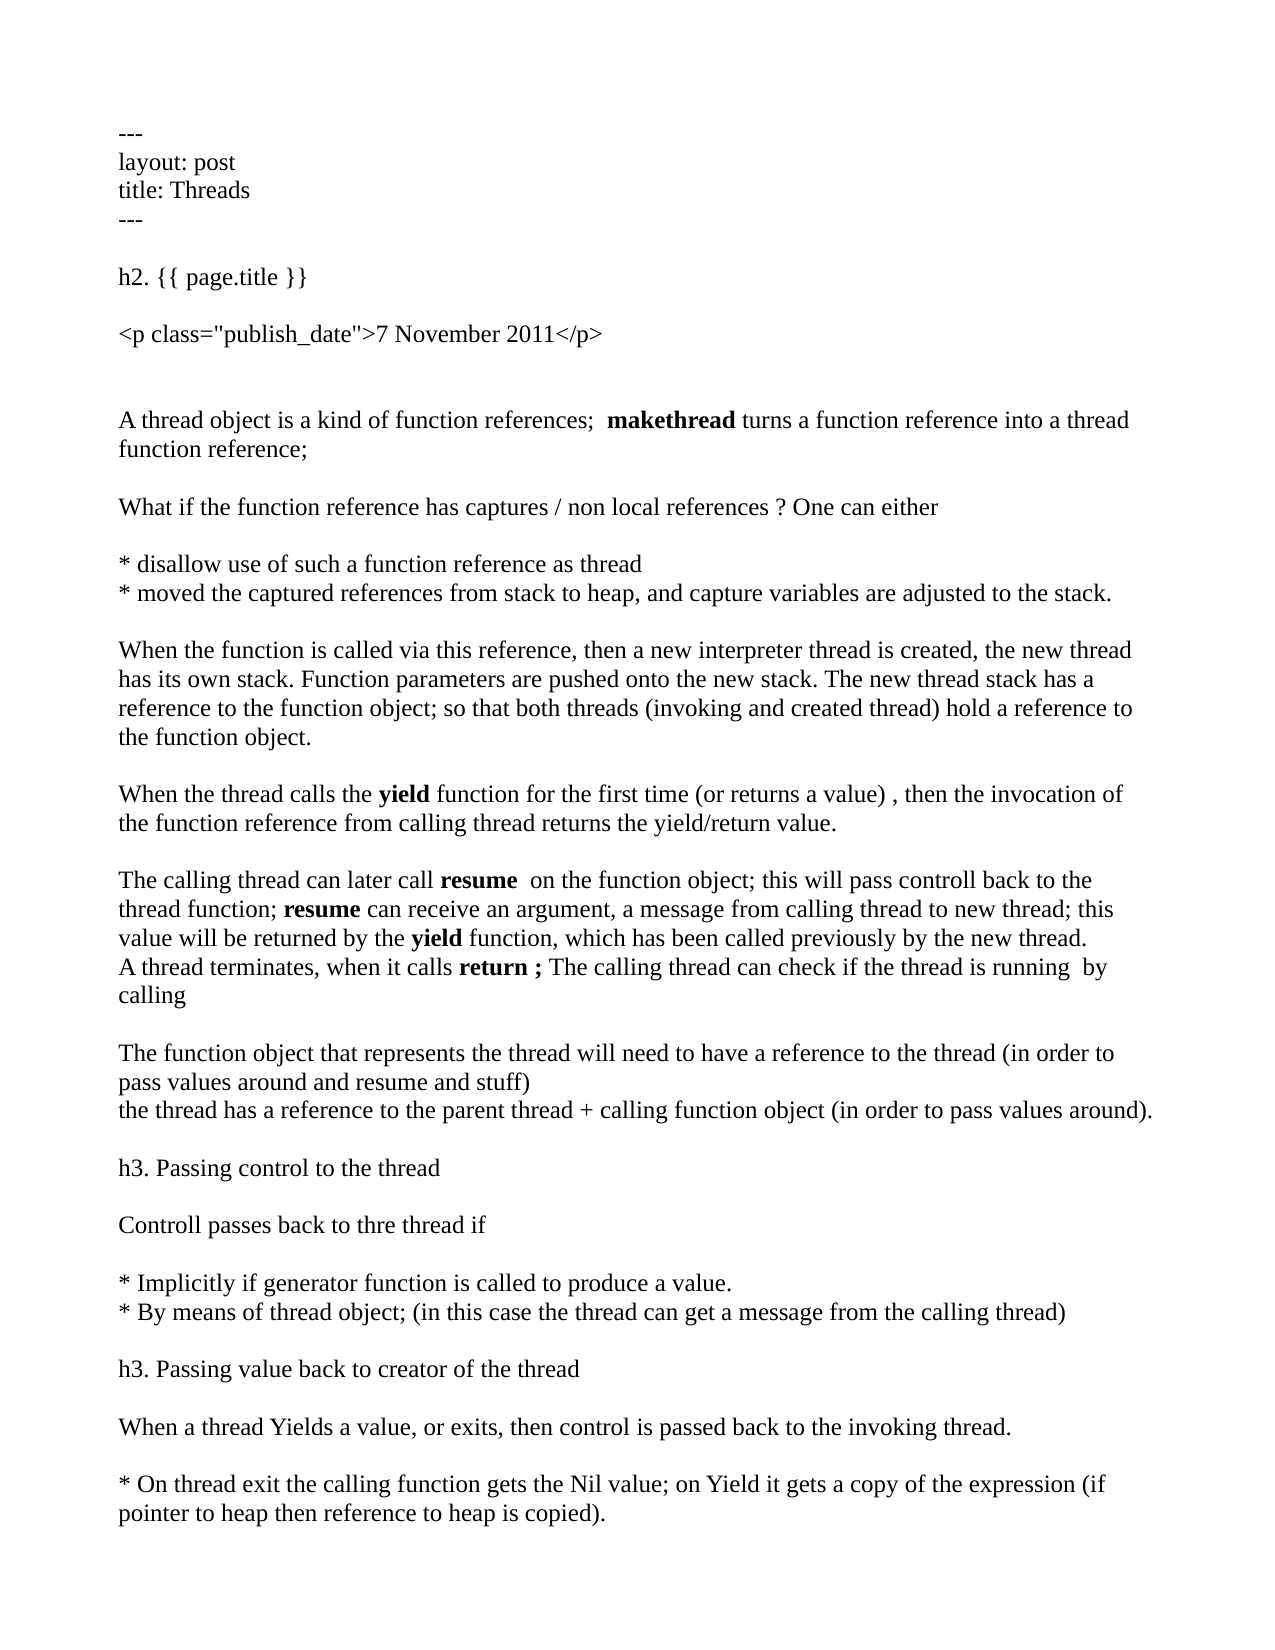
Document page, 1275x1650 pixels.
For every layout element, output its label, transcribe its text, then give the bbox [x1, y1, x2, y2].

text When a thread Yields a value, or exits, then control is passed back to the invoking thread. [118, 1412, 1157, 1441]
text * moved the captured references from stack to heap, and capture variables are adjusted to the stack. [118, 578, 1157, 607]
text When the thread calls the yield function for the first time (or returns a value) , then the invocation of the function reference from calling thread returns the yield/return value. [118, 779, 1157, 837]
text title: Threads [118, 176, 1157, 204]
text Controll passes back to thre thread if [118, 1211, 1157, 1239]
text layout: post [118, 147, 1157, 176]
text h3. Passing control to the thread [118, 1153, 1157, 1182]
text What if the function reference has captures / non local references ? One can either [118, 492, 1157, 521]
text the thread has a reference to the parent thread + calling function object (in order to pass values around). [118, 1096, 1157, 1124]
text A thread terminates, when it calls return ; The calling thread can check if the thread is running by calling [118, 952, 1157, 1009]
text h2. {{ page.title }} [118, 262, 1157, 291]
text The function object that represents the thread will need to have a reference to the thread (in order to pass values around and resume and stuff) [118, 1038, 1157, 1096]
text --- [118, 204, 1157, 233]
text * disallow use of such a function reference as thread [118, 549, 1157, 578]
text * Implicitly if generator function is called to produce a value. [118, 1268, 1157, 1297]
text When the function is called via this reference, then a new interpreter thread is created, the new thread has its own stack. Function parameters are pushed onto the new stack. The new thread stack has a reference to the function object; so that both threads (invoking and created thread) hold a reference to the function object. [118, 636, 1157, 751]
text <p class="publish_date">7 November 2011</p> [118, 319, 1157, 348]
text * By means of thread object; (in this case the thread can get a message from the calling thread) [118, 1297, 1157, 1326]
text A thread object is a kind of function references; makethread turns a function reference into a thread function reference; [118, 406, 1157, 463]
text --- [118, 118, 1157, 147]
text h3. Passing value back to creator of the thread [118, 1354, 1157, 1383]
text * On thread exit the calling function gets the Nil value; on Yield it gets a copy of the expression (if pointer to heap then reference to heap is copied). [118, 1469, 1157, 1527]
text The calling thread can later call resume on the function object; this will pass controll back to the thread function; resume can receive an argument, a message from calling thread to new thread; this value will be returned by the yield function, which has been called previously by the new thread. [118, 866, 1157, 952]
